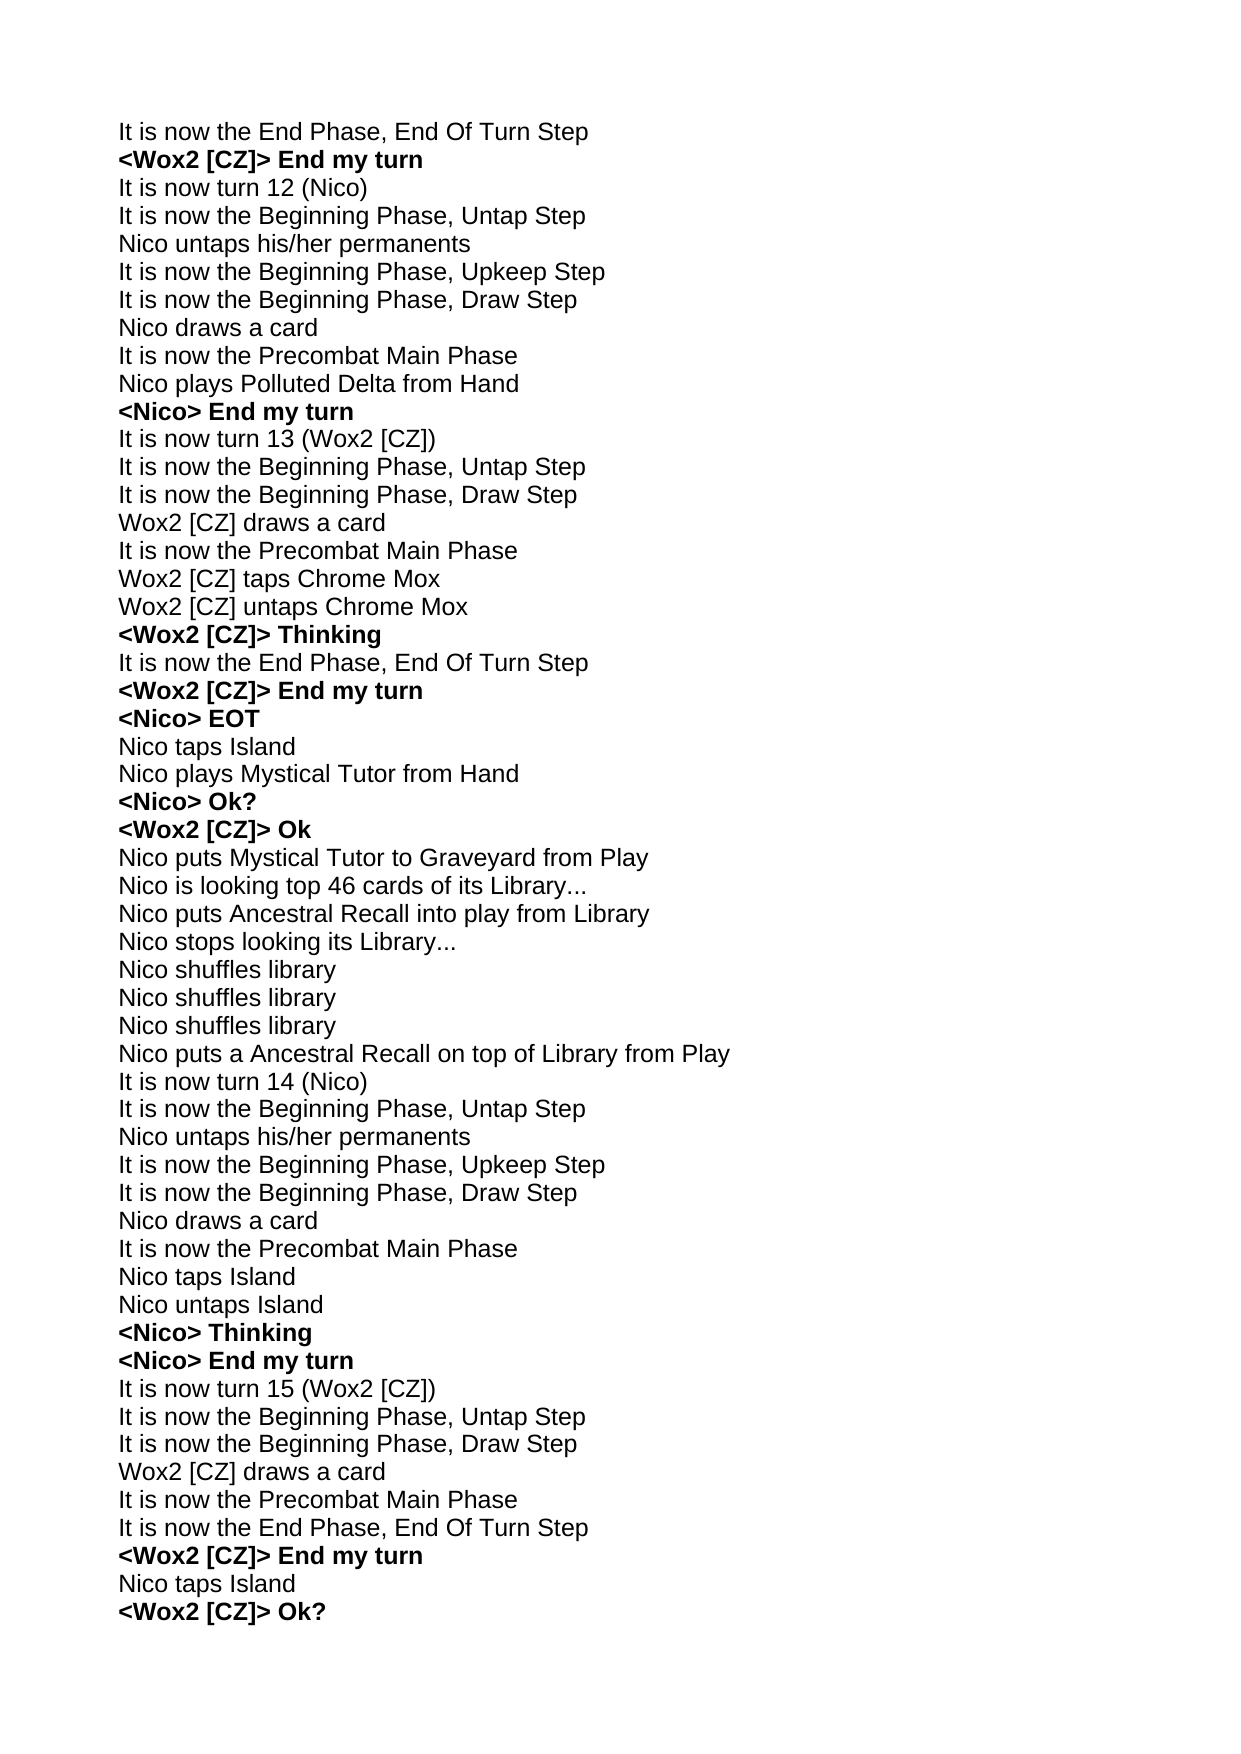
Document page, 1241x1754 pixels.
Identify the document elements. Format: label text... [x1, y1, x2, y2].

text It is now the Beginning Phase, Upkeep Step [118, 258, 1122, 286]
text It is now the Precombat Main Phase [118, 341, 1122, 369]
text It is now the Beginning Phase, Untap Step [118, 453, 1122, 481]
text Nico taps Island [118, 732, 1122, 760]
text <Nico> EOT [118, 704, 1122, 732]
text <Wox2 [CZ]> End my turn [118, 146, 1122, 174]
text Nico taps Island [118, 1263, 1122, 1291]
text It is now the Beginning Phase, Draw Step [118, 1430, 1122, 1458]
text Nico stops looking its Library... [118, 928, 1122, 956]
text <Wox2 [CZ]> End my turn [118, 676, 1122, 704]
text It is now turn 15 (Wox2 [CZ]) [118, 1374, 1122, 1402]
text It is now the Beginning Phase, Untap Step [118, 1402, 1122, 1430]
text <Wox2 [CZ]> Thinking [118, 621, 1122, 648]
text It is now the Precombat Main Phase [118, 1486, 1122, 1514]
text It is now the Precombat Main Phase [118, 1235, 1122, 1263]
text Nico plays Mystical Tutor from Hand [118, 760, 1122, 788]
text Wox2 [CZ] draws a card [118, 509, 1122, 537]
text Nico puts Mystical Tutor to Graveyard from Play [118, 844, 1122, 872]
text <Nico> End my turn [118, 1346, 1122, 1374]
text Nico is looking top 46 cards of its Library... [118, 872, 1122, 900]
text Wox2 [CZ] draws a card [118, 1458, 1122, 1486]
text It is now the Beginning Phase, Draw Step [118, 1179, 1122, 1207]
text It is now the Beginning Phase, Draw Step [118, 481, 1122, 509]
text It is now the End Phase, End Of Turn Step [118, 648, 1122, 676]
text Nico taps Island [118, 1570, 1122, 1598]
text Nico plays Polluted Delta from Hand [118, 369, 1122, 397]
text It is now the Beginning Phase, Upkeep Step [118, 1151, 1122, 1179]
text <Nico> Thinking [118, 1318, 1122, 1346]
text Nico untaps his/her permanents [118, 230, 1122, 258]
text Nico puts Ancestral Recall into play from Library [118, 900, 1122, 928]
text Wox2 [CZ] untaps Chrome Mox [118, 593, 1122, 621]
text <Wox2 [CZ]> End my turn [118, 1542, 1122, 1570]
text It is now turn 12 (Nico) [118, 174, 1122, 202]
text Nico shuffles library [118, 1011, 1122, 1039]
text It is now turn 13 (Wox2 [CZ]) [118, 425, 1122, 453]
text Nico puts a Ancestral Recall on top of Library from Play [118, 1039, 1122, 1067]
text It is now the End Phase, End Of Turn Step [118, 1514, 1122, 1542]
text Nico untaps Island [118, 1291, 1122, 1318]
text Nico shuffles library [118, 956, 1122, 983]
text It is now the Beginning Phase, Untap Step [118, 1095, 1122, 1123]
text <Wox2 [CZ]> Ok? [118, 1598, 1122, 1626]
text It is now the Precombat Main Phase [118, 537, 1122, 565]
text It is now turn 14 (Nico) [118, 1067, 1122, 1095]
text Wox2 [CZ] taps Chrome Mox [118, 565, 1122, 593]
text It is now the Beginning Phase, Untap Step [118, 202, 1122, 230]
text <Nico> End my turn [118, 397, 1122, 425]
text Nico draws a card [118, 313, 1122, 341]
text Nico draws a card [118, 1207, 1122, 1235]
text It is now the End Phase, End Of Turn Step [118, 118, 1122, 146]
text Nico untaps his/her permanents [118, 1123, 1122, 1151]
text Nico shuffles library [118, 983, 1122, 1011]
text <Nico> Ok? [118, 788, 1122, 816]
text It is now the Beginning Phase, Draw Step [118, 286, 1122, 313]
text <Wox2 [CZ]> Ok [118, 816, 1122, 844]
